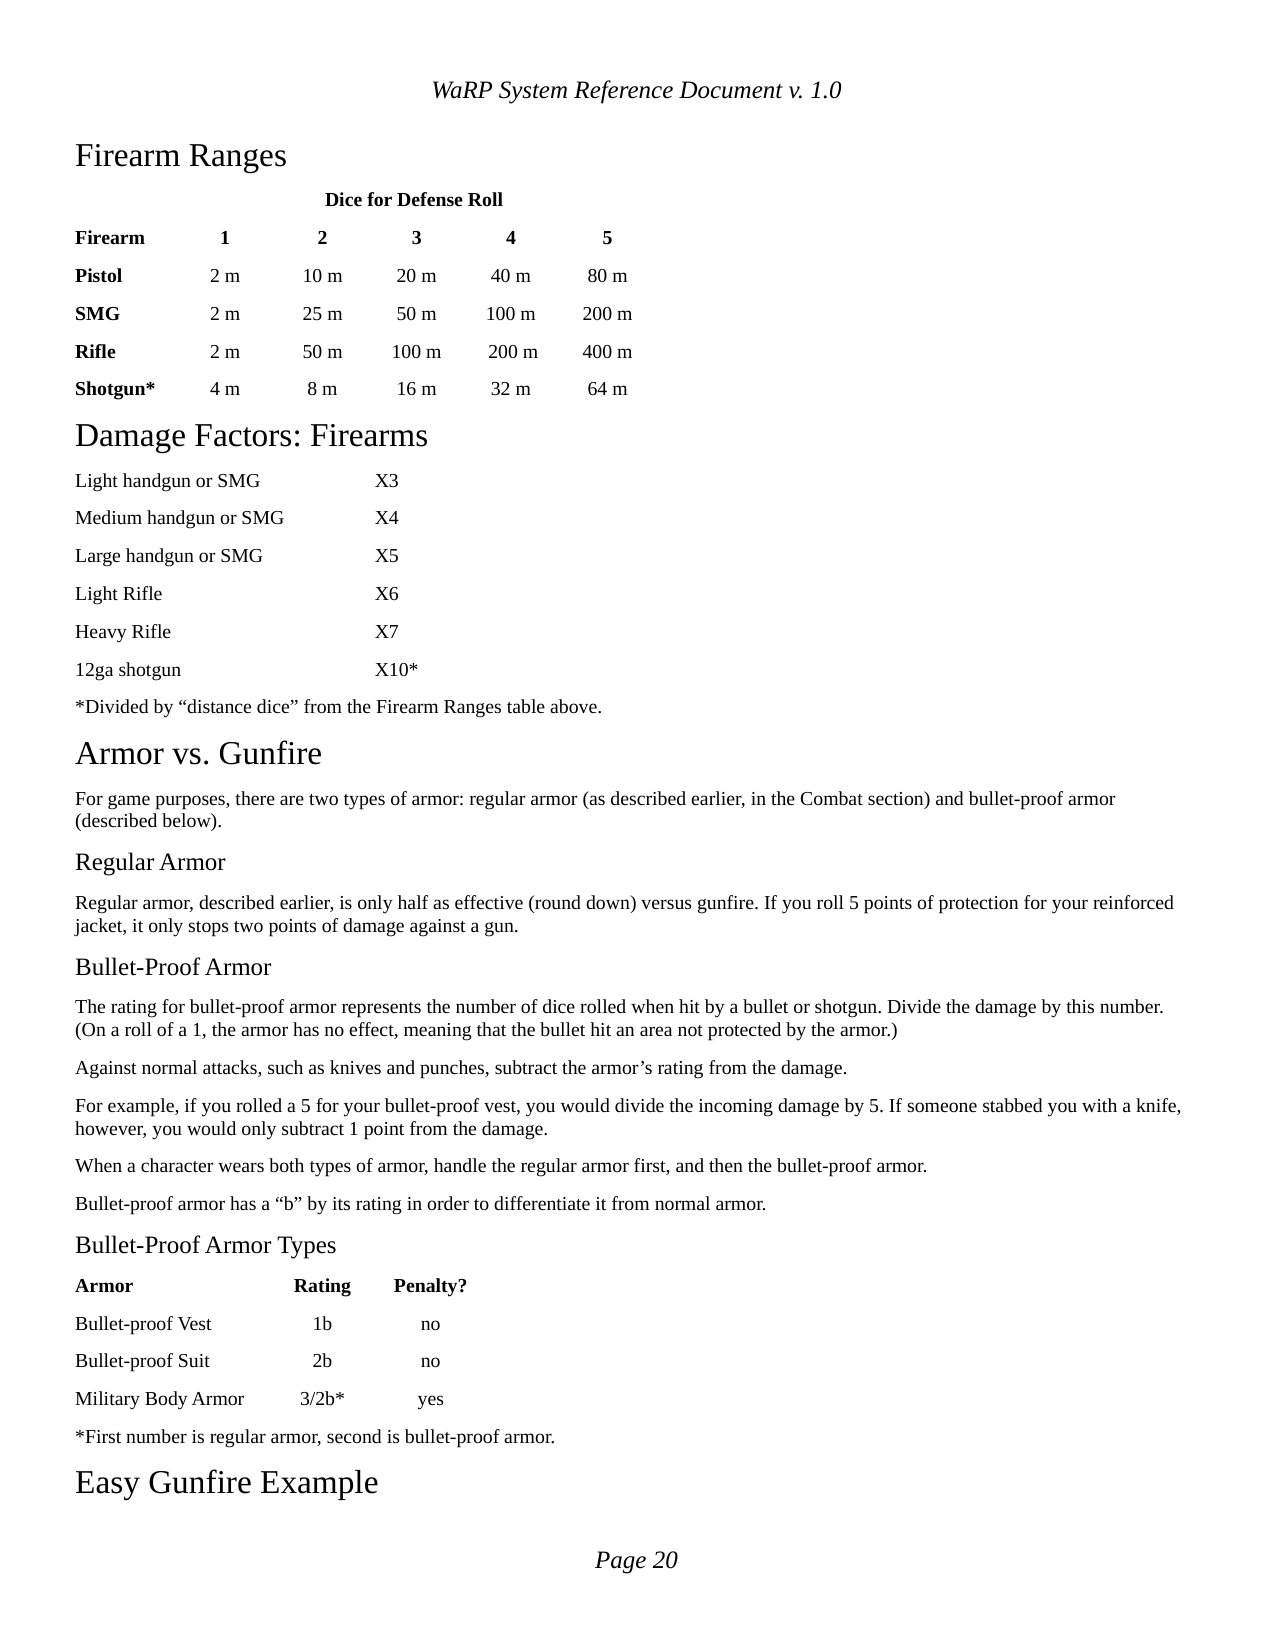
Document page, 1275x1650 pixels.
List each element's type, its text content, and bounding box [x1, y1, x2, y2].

text The rating for bullet-proof armor represents the number of dice rolled when hit by a bullet or shotgun. Divide the damage by this number. (On a roll of a 1, the armor has no effect, meaning that the bullet hit an area not protected by the armor.) [75, 995, 1200, 1041]
text Dice for Defense Roll [75, 188, 1200, 211]
text Armor vs. Gunfire [75, 733, 1200, 772]
text *First number is regular armor, second is bullet-proof armor. [75, 1425, 1200, 1448]
text Bullet-Proof Armor Types [75, 1230, 1200, 1259]
text Light Rifle X6 [75, 582, 1200, 605]
text Shotgun* 4 m 8 m 16 m 32 m 64 m [75, 377, 1200, 400]
text Bullet-proof Suit 2b no [75, 1349, 1200, 1372]
text For game purposes, there are two types of armor: regular armor (as described earlier, in the Combat section) and bullet-proof armor (described below). [75, 787, 1200, 832]
text 12ga shotgun X10* [75, 658, 1200, 680]
text Regular Armor [75, 847, 1200, 876]
text *Divided by “distance dice” from the Firearm Ranges table above. [75, 695, 1200, 718]
text When a character wears both types of armor, handle the regular armor first, and then the bullet-proof armor. [75, 1154, 1200, 1177]
text Medium handgun or SMG X4 [75, 506, 1200, 529]
text Easy Gunfire Example [75, 1463, 1200, 1501]
text Heavy Rifle X7 [75, 620, 1200, 643]
text Bullet-Proof Armor [75, 952, 1200, 980]
text Pistol 2 m 10 m 20 m 40 m 80 m [75, 264, 1200, 287]
text Firearm Ranges [75, 135, 1200, 173]
text Regular armor, described earlier, is only half as effective (round down) versus gunfire. If you roll 5 points of protection for your reinforced jacket, it only stops two points of damage against a gun. [75, 891, 1200, 937]
text Large handgun or SMG X5 [75, 544, 1200, 567]
text For example, if you rolled a 5 for your bullet-proof vest, you would divide the incoming damage by 5. If someone stabbed you with a knife, however, you would only subtract 1 point from the damage. [75, 1094, 1200, 1139]
text Armor Rating Penalty? [75, 1274, 1200, 1297]
text Bullet-proof armor has a “b” by its rating in order to differentiate it from normal armor. [75, 1192, 1200, 1215]
text Rifle 2 m 50 m 100 m 200 m 400 m [75, 339, 1200, 362]
text Against normal attacks, such as knives and punches, subtract the armor’s rating from the damage. [75, 1056, 1200, 1079]
text Bullet-proof Vest 1b no [75, 1312, 1200, 1334]
text SMG 2 m 25 m 50 m 100 m 200 m [75, 302, 1200, 324]
text Damage Factors: Firearms [75, 415, 1200, 453]
text Military Body Armor 3/2b* yes [75, 1387, 1200, 1410]
text Firearm 1 2 3 4 5 [75, 226, 1200, 249]
text Light handgun or SMG X3 [75, 468, 1200, 491]
